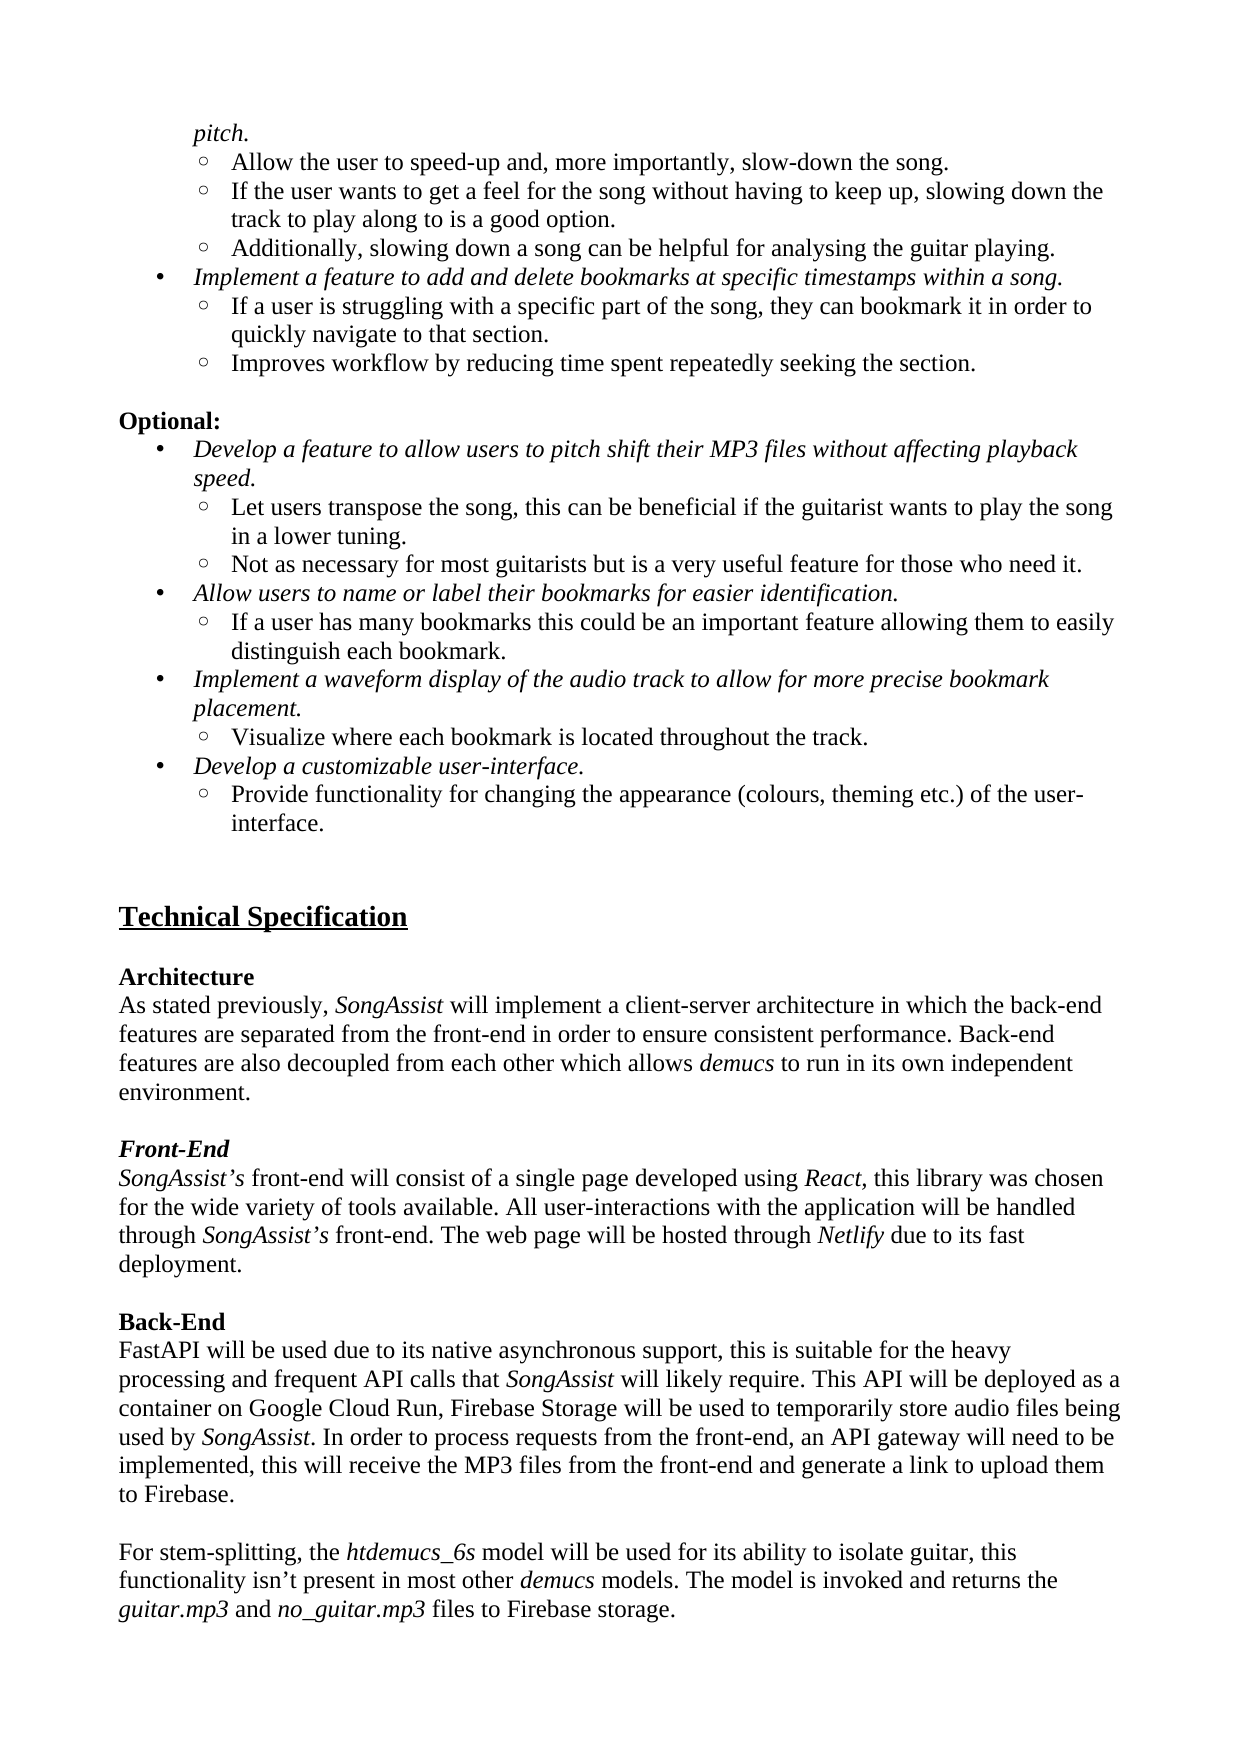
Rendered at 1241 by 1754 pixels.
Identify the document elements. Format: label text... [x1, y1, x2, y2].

text SongAssist’s front-end will consist of a single page developed using React, this library was chosen for the wide variety of tools available. All user-interactions with the application will be handled through SongAssist’s front-end. The web page will be hosted through Netlify due to its fast deployment. [118, 1163, 1122, 1278]
text Architecture [118, 962, 1122, 990]
list Develop a customizable user-interface. [156, 751, 1122, 779]
text Technical Specification [118, 899, 1122, 933]
text As stated previously, SongAssist will implement a client-server architecture in which the back-end features are separated from the front-end in order to ensure consistent performance. Back-end features are also decoupled from each other which allows demucs to run in its own independent environment. [118, 990, 1122, 1105]
list If a user is struggling with a specific part of the song, they can bookmark it in order to quickly navigate to that section. [193, 291, 1122, 348]
text Optional: [118, 406, 1122, 434]
text For stem-splitting, the htdemucs_6s model will be used for its ability to isolate guitar, this functionality isn’t present in most other demucs models. The model is invoked and returns the guitar.mp3 and no_guitar.mp3 files to Firebase storage. [118, 1537, 1122, 1623]
text Front-End [118, 1134, 1122, 1163]
list Allow users to name or label their bookmarks for easier identification. [156, 578, 1122, 607]
list Provide functionality for changing the appearance (colours, theming etc.) of the user-interface. [193, 779, 1122, 837]
list Implement a waveform display of the audio track to allow for more precise bookmark placement. [156, 664, 1122, 722]
list If a user has many bookmarks this could be an important feature allowing them to easily distinguish each bookmark. [193, 607, 1122, 664]
list Improves workflow by reducing time spent repeatedly seeking the section. [193, 348, 1122, 377]
list pitch. [156, 118, 1122, 147]
list Let users transpose the song, this can be beneficial if the guitarist wants to play the song in a lower tuning. [193, 492, 1122, 549]
list Not as necessary for most guitarists but is a very useful feature for those who need it. [193, 549, 1122, 578]
list If the user wants to get a feel for the song without having to keep up, slowing down the track to play along to is a good option. [193, 176, 1122, 233]
text Back-End [118, 1307, 1122, 1335]
text FastAPI will be used due to its native asynchronous support, this is suitable for the heavy processing and frequent API calls that SongAssist will likely require. This API will be deployed as a container on Google Cloud Run, Firebase Storage will be used to temporarily store audio files being used by SongAssist. In order to process requests from the front-end, an API gateway will need to be implemented, this will receive the MP3 files from the front-end and generate a link to upload them to Firebase. [118, 1335, 1122, 1508]
list Develop a feature to allow users to pitch shift their MP3 files without affecting playback speed. [156, 434, 1122, 492]
list Implement a feature to add and delete bookmarks at specific timestamps within a song. [156, 262, 1122, 291]
list Additionally, slowing down a song can be helpful for analysing the guitar playing. [193, 233, 1122, 262]
list Allow the user to speed-up and, more importantly, slow-down the song. [193, 147, 1122, 176]
list Visualize where each bookmark is located throughout the track. [193, 722, 1122, 751]
